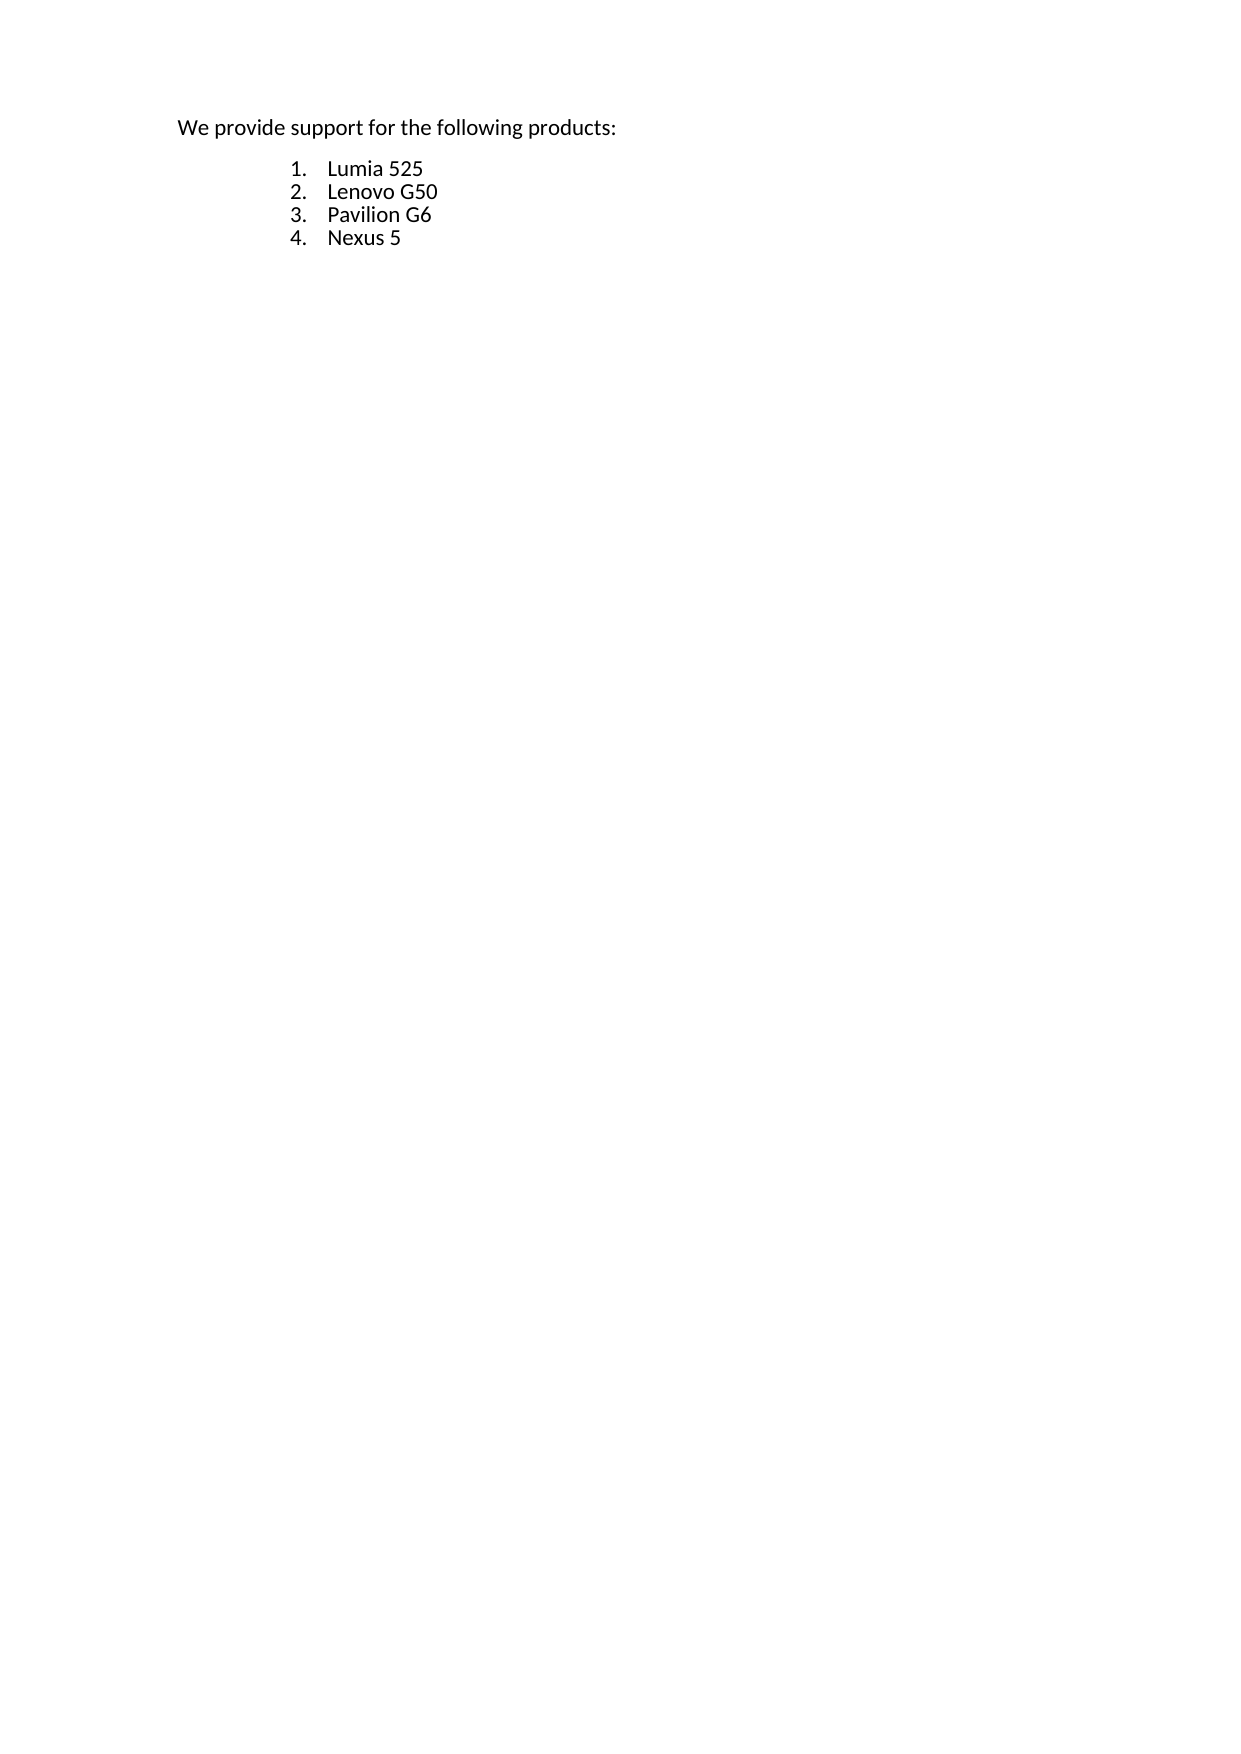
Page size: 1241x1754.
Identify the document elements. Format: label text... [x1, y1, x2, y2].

list Lumia 525 [290, 159, 1152, 182]
list Pavilion G6 [290, 205, 1152, 228]
list Lenovo G50 [290, 182, 1152, 205]
text We provide support for the following products: [177, 118, 1152, 141]
list Nexus 5 [290, 228, 1152, 251]
